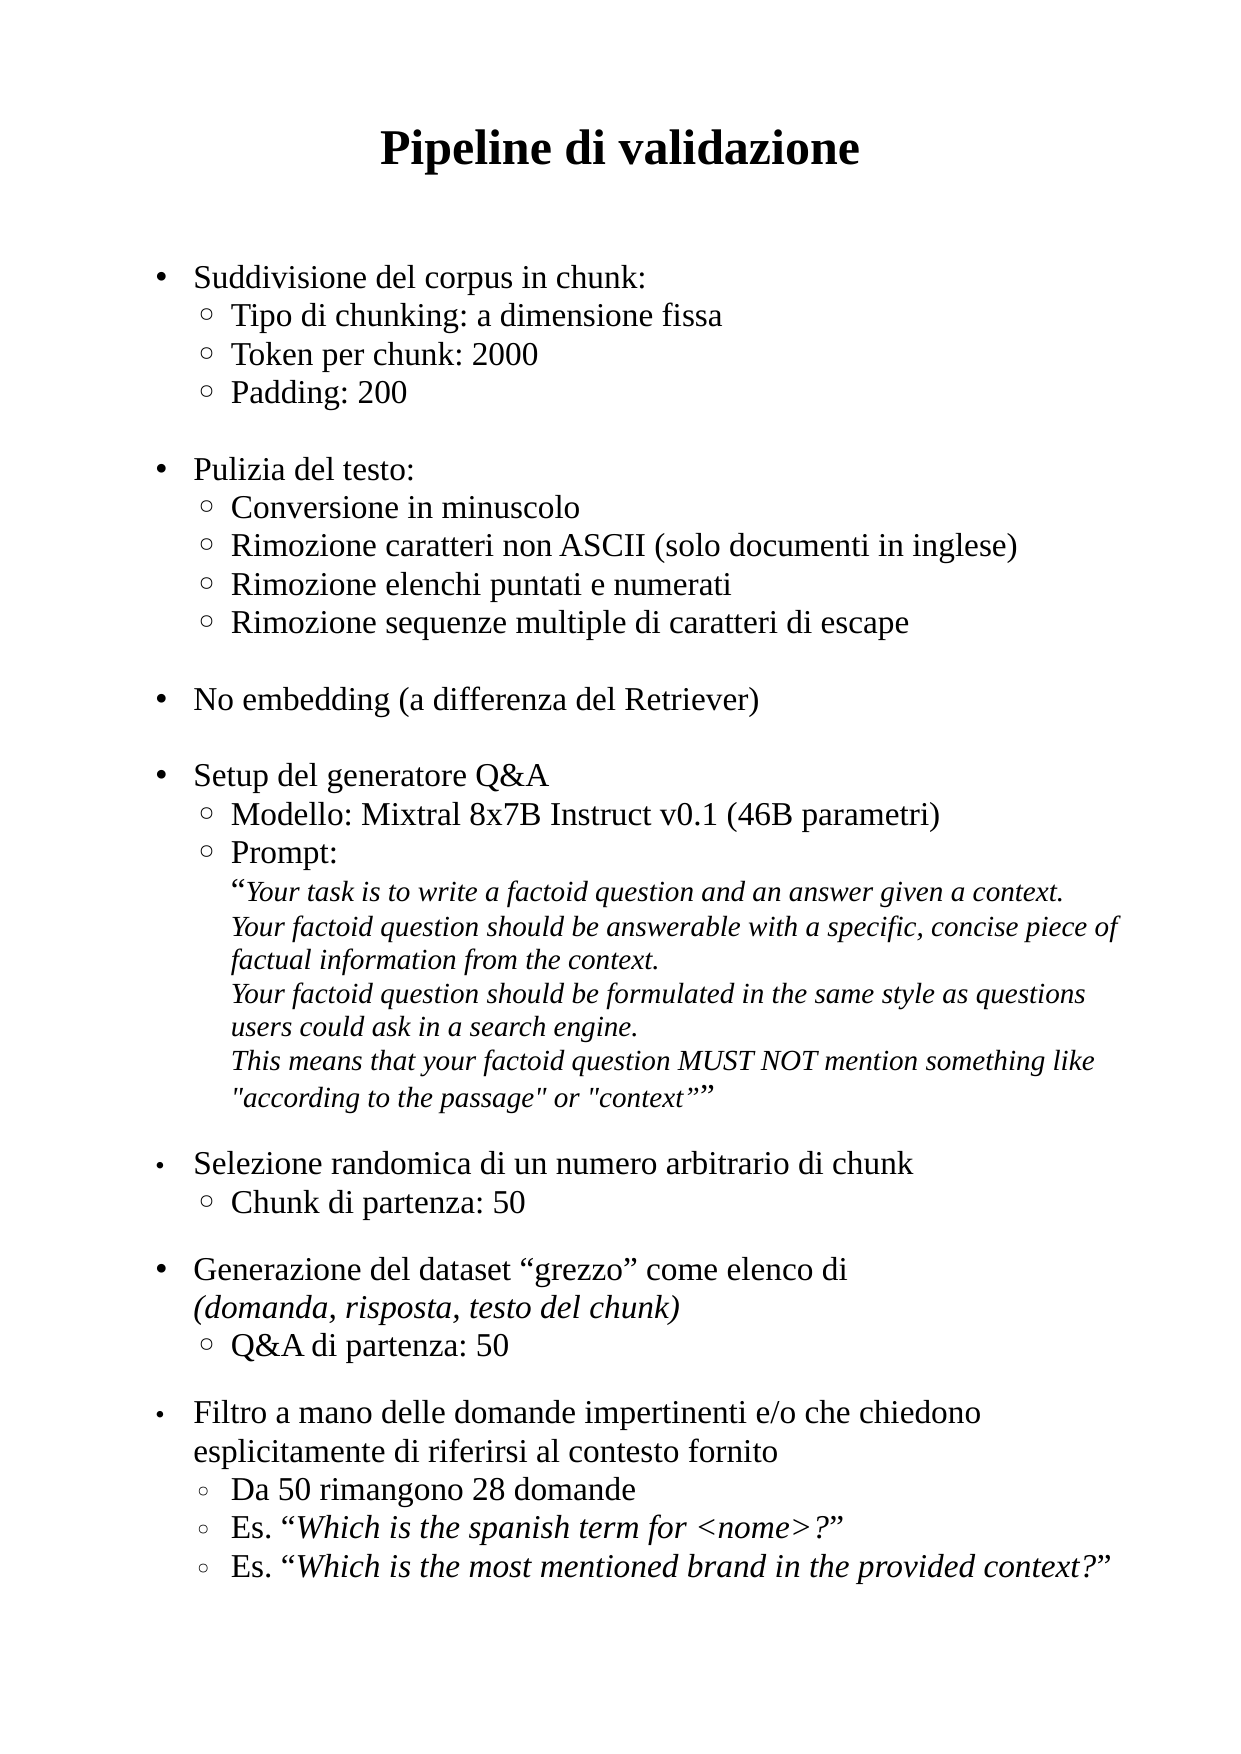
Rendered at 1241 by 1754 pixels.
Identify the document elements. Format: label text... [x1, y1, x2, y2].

list Tipo di chunking: a dimensione fissa [193, 295, 1122, 334]
list Es. “Which is the most mentioned brand in the provided context?” [193, 1546, 1122, 1584]
list Generazione del dataset “grezzo” come elenco di [156, 1249, 1122, 1287]
list Suddivisione del corpus in chunk: [156, 257, 1122, 295]
list Filtro a mano delle domande impertinenti e/o che chiedono esplicitamente di riferirsi al contesto fornito [156, 1393, 1122, 1469]
list Conversione in minuscolo [193, 487, 1122, 525]
list Es. “Which is the spanish term for <nome>?” [193, 1508, 1122, 1546]
list Da 50 rimangono 28 domande [193, 1469, 1122, 1508]
list “Your task is to write a factoid question and an answer given a context. [193, 870, 1122, 909]
list Chunk di partenza: 50 [193, 1182, 1122, 1220]
list Rimozione elenchi puntati e numerati [193, 564, 1122, 602]
list (domanda, risposta, testo del chunk) [156, 1287, 1122, 1326]
list Padding: 200 [193, 372, 1122, 410]
list No embedding (a differenza del Retriever) [156, 679, 1122, 717]
list Prompt: [193, 832, 1122, 870]
list Setup del generatore Q&A [156, 755, 1122, 794]
list Your factoid question should be formulated in the same style as questions users could ask in a search engine. [193, 976, 1122, 1043]
list Modello: Mixtral 8x7B Instruct v0.1 (46B parametri) [193, 794, 1122, 832]
list Pulizia del testo: [156, 449, 1122, 487]
text Pipeline di validazione [118, 118, 1122, 176]
list This means that your factoid question MUST NOT mention something like "according to the passage" or "context”” [193, 1043, 1122, 1115]
list Rimozione caratteri non ASCII (solo documenti in inglese) [193, 525, 1122, 564]
list Token per chunk: 2000 [193, 334, 1122, 372]
list Rimozione sequenze multiple di caratteri di escape [193, 602, 1122, 640]
list Your factoid question should be answerable with a specific, concise piece of factual information from the context. [193, 909, 1122, 976]
list Selezione randomica di un numero arbitrario di chunk [156, 1143, 1122, 1182]
list Q&A di partenza: 50 [193, 1326, 1122, 1364]
